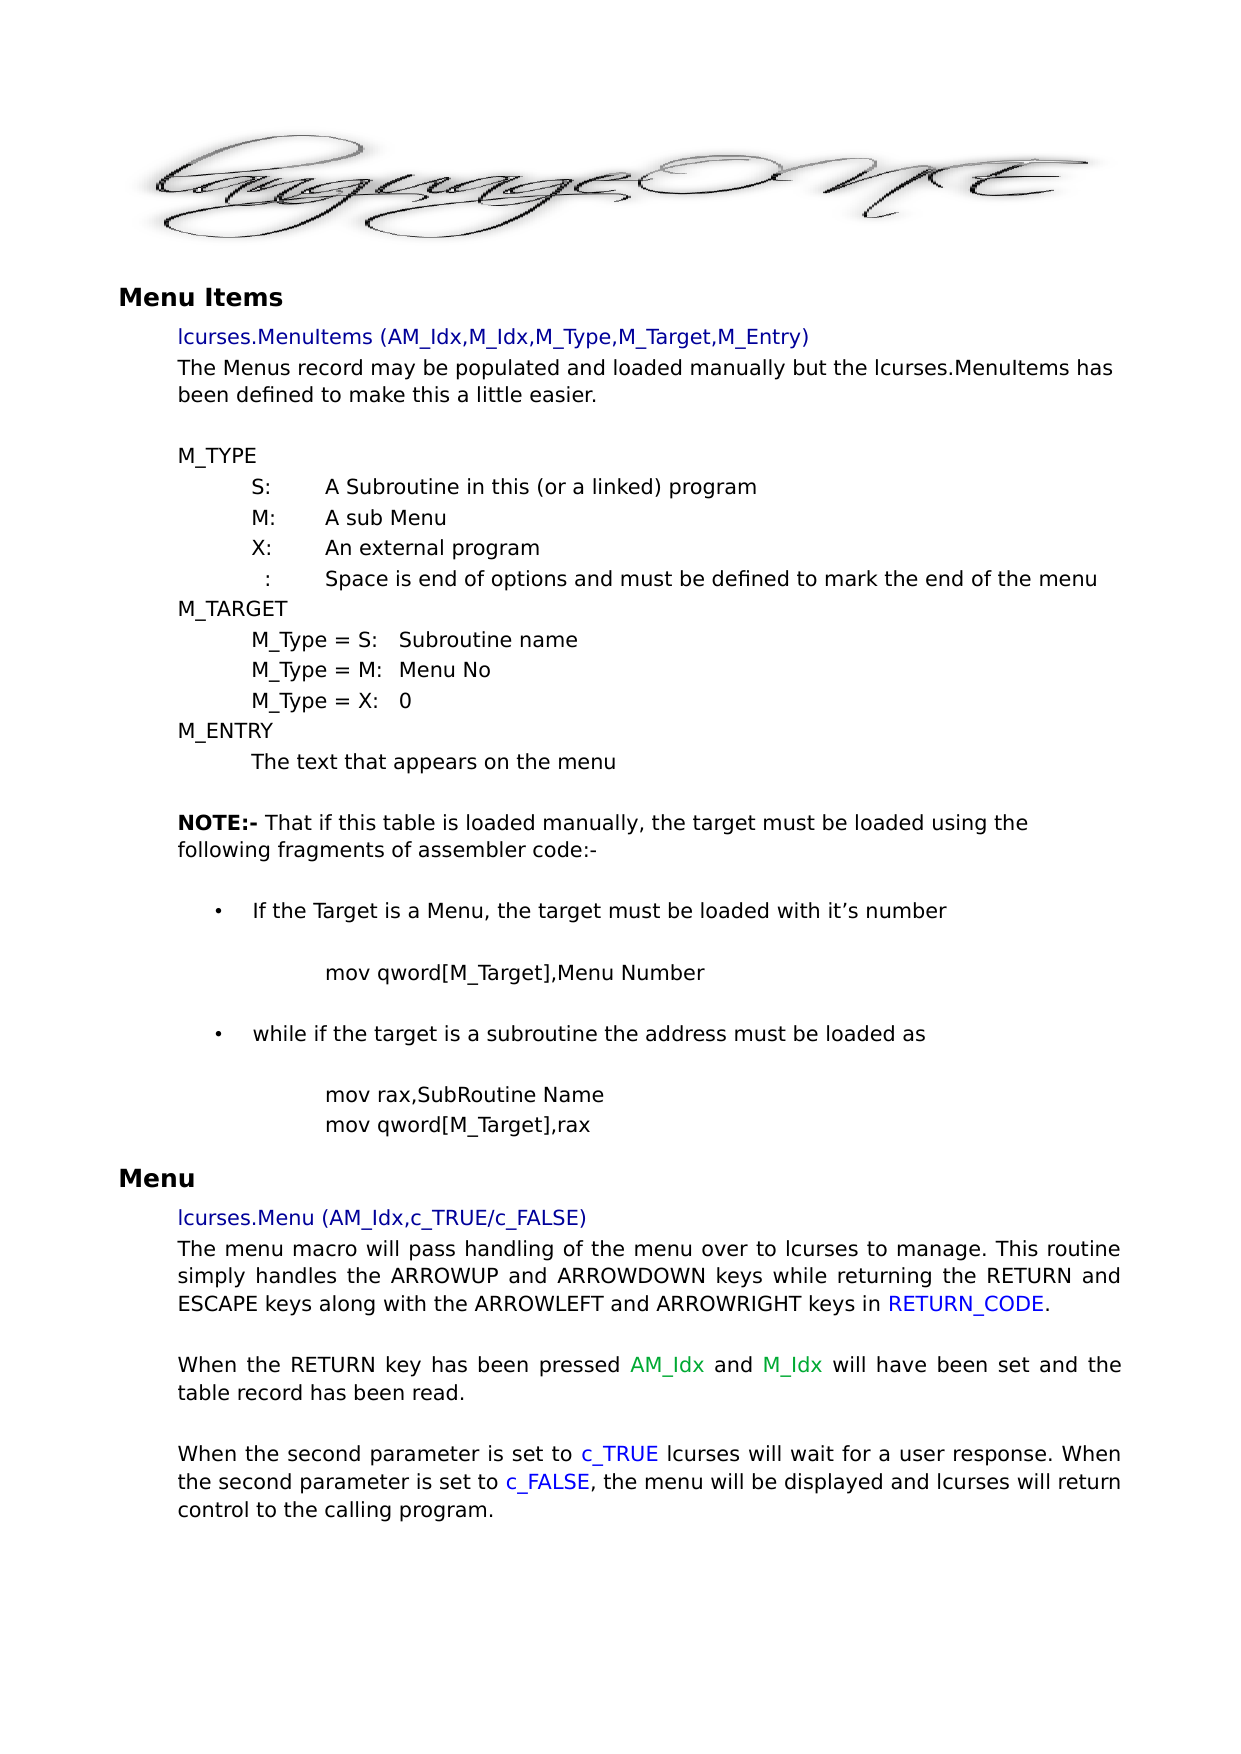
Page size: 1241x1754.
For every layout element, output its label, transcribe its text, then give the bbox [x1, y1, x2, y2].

text The menu macro will pass handling of the menu over to lcurses to manage. This routine simply handles the ARROWUP and ARROWDOWN keys while returning the RETURN and ESCAPE keys along with the ARROWLEFT and ARROWRIGHT keys in RETURN_CODE. [177, 1237, 1122, 1317]
text mov qword[M_Target],rax [177, 1113, 1122, 1137]
text The text that appears on the menu [177, 750, 1122, 774]
text M_ENTRY [177, 719, 1122, 743]
text S: A Subroutine in this (or a linked) program [177, 475, 1122, 499]
text The Menus record may be populated and loaded manually but the lcurses.MenuItems has been defined to make this a little easier. [177, 356, 1122, 408]
text M: A sub Menu [177, 506, 1122, 530]
text M_Type = S: Subroutine name [177, 628, 1122, 652]
text When the second parameter is set to c_TRUE lcurses will wait for a user response. When the second parameter is set to c_FALSE, the menu will be displayed and lcurses will return control to the calling program. [177, 1442, 1122, 1522]
list If the Target is a Menu, the target must be loaded with it’s number [215, 899, 1122, 924]
subtitle Menu [118, 1164, 1122, 1194]
text NOTE:- That if this table is loaded manually, the target must be loaded using the following fragments of assembler code:- [177, 811, 1122, 863]
text mov rax,SubRoutine Name [177, 1083, 1122, 1107]
text M_Type = M: Menu No [177, 658, 1122, 682]
text M_TARGET [177, 597, 1122, 621]
text lcurses.Menu (AM_Idx,c_TRUE/c_FALSE) [177, 1206, 1122, 1231]
text : Space is end of options and must be defined to mark the end of the menu [177, 567, 1122, 591]
list while if the target is a subroutine the address must be loaded as [215, 1022, 1122, 1046]
text mov qword[M_Target],Menu Number [177, 961, 1122, 985]
text When the RETURN key has been pressed AM_Idx and M_Idx will have been set and the table record has been read. [177, 1353, 1122, 1406]
text X: An external program [177, 536, 1122, 560]
text lcurses.MenuItems (AM_Idx,M_Idx,M_Type,M_Target,M_Entry) [177, 325, 1122, 349]
text M_TYPE [177, 444, 1122, 469]
subtitle Menu Items [118, 283, 1122, 313]
picture [125, 126, 1118, 246]
text M_Type = X: 0 [177, 689, 1122, 713]
